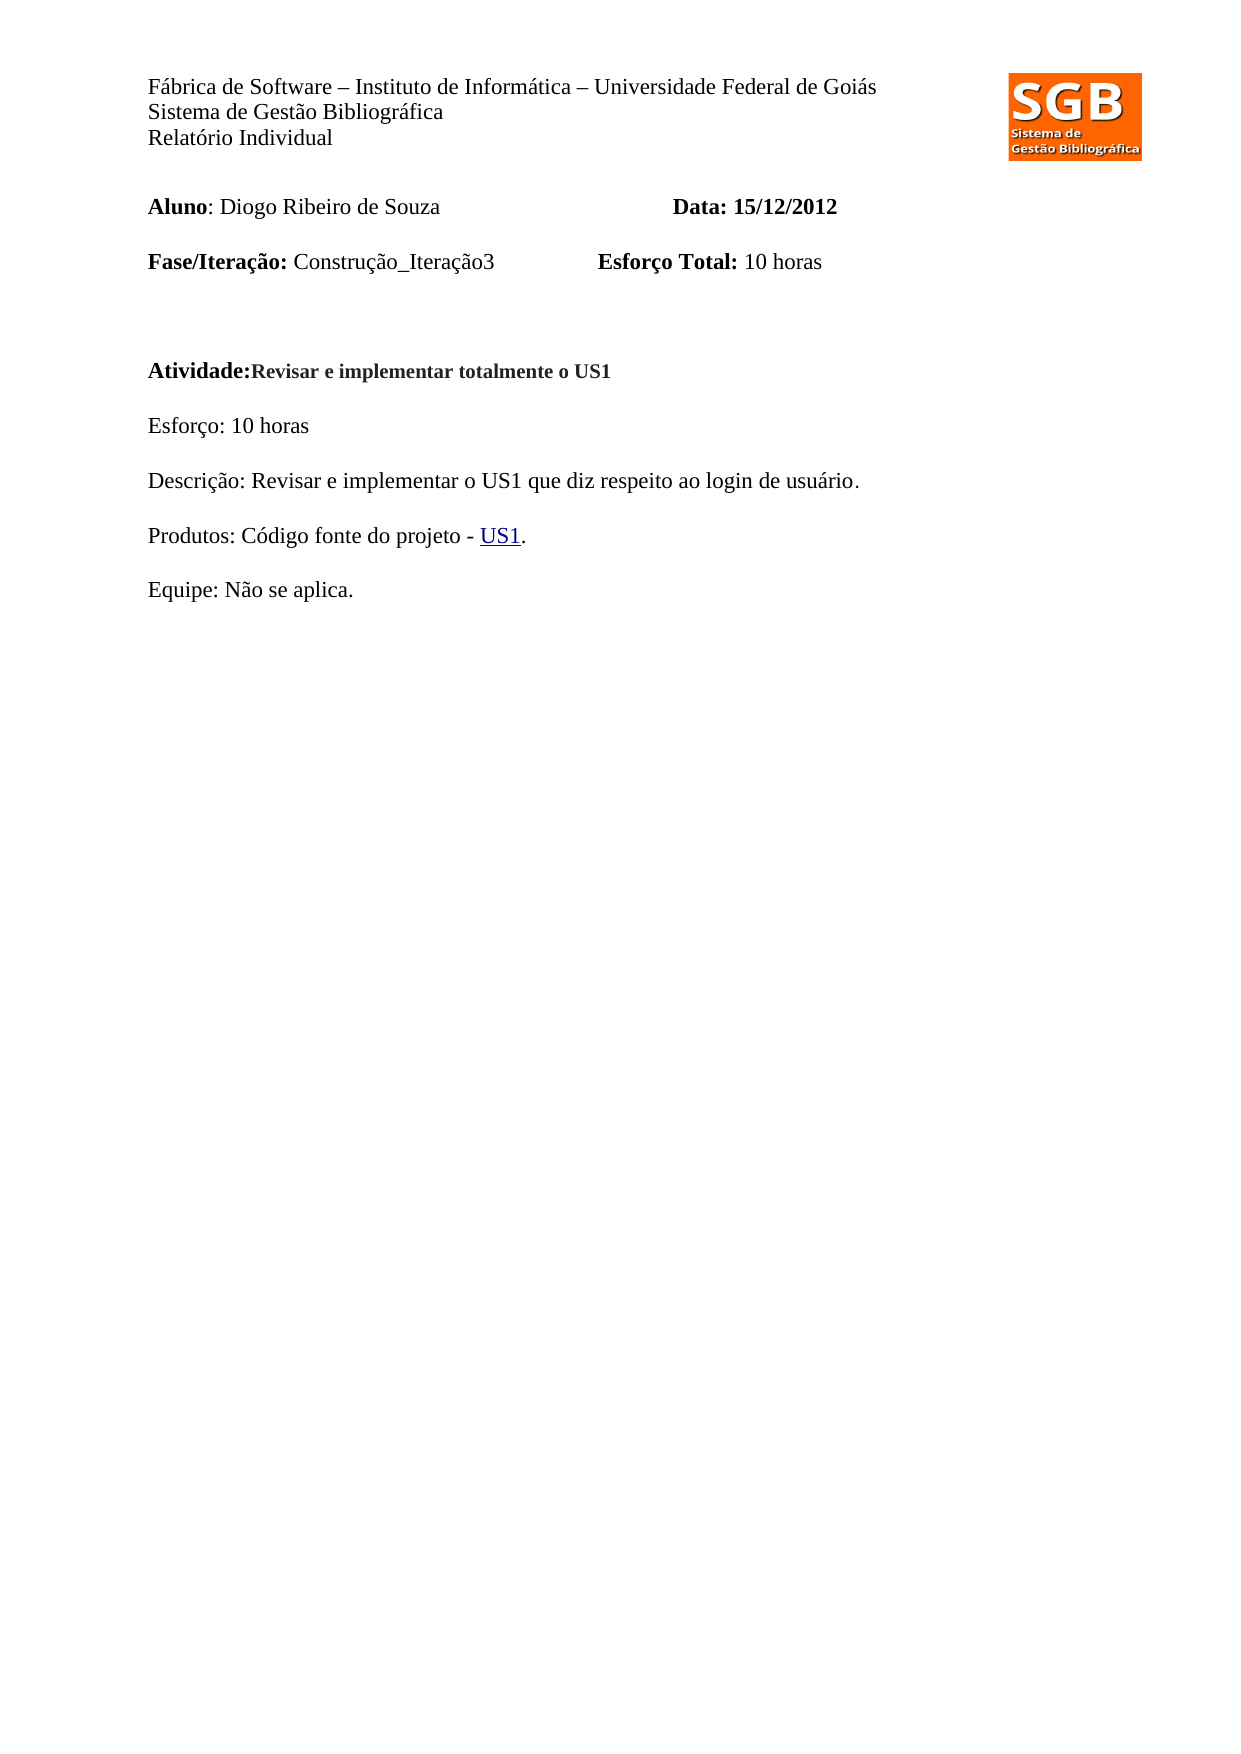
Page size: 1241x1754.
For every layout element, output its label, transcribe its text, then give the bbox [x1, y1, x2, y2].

text Esforço: 10 horas [148, 413, 1093, 438]
text Equipe: Não se aplica. [148, 577, 1093, 603]
picture [1008, 73, 1142, 161]
text Descrição: Revisar e implementar o US1 que diz respeito ao login de usuário. [148, 468, 1093, 493]
text Fase/Iteração: Construção_Iteração3 Esforço Total: 10 horas [148, 249, 1093, 274]
text Atividade:Revisar e implementar totalmente o US1 [148, 358, 1093, 384]
text Produtos: Código fonte do projeto - US1. [148, 523, 1093, 548]
text Aluno: Diogo Ribeiro de Souza Data: 15/12/2012 [148, 194, 1093, 219]
